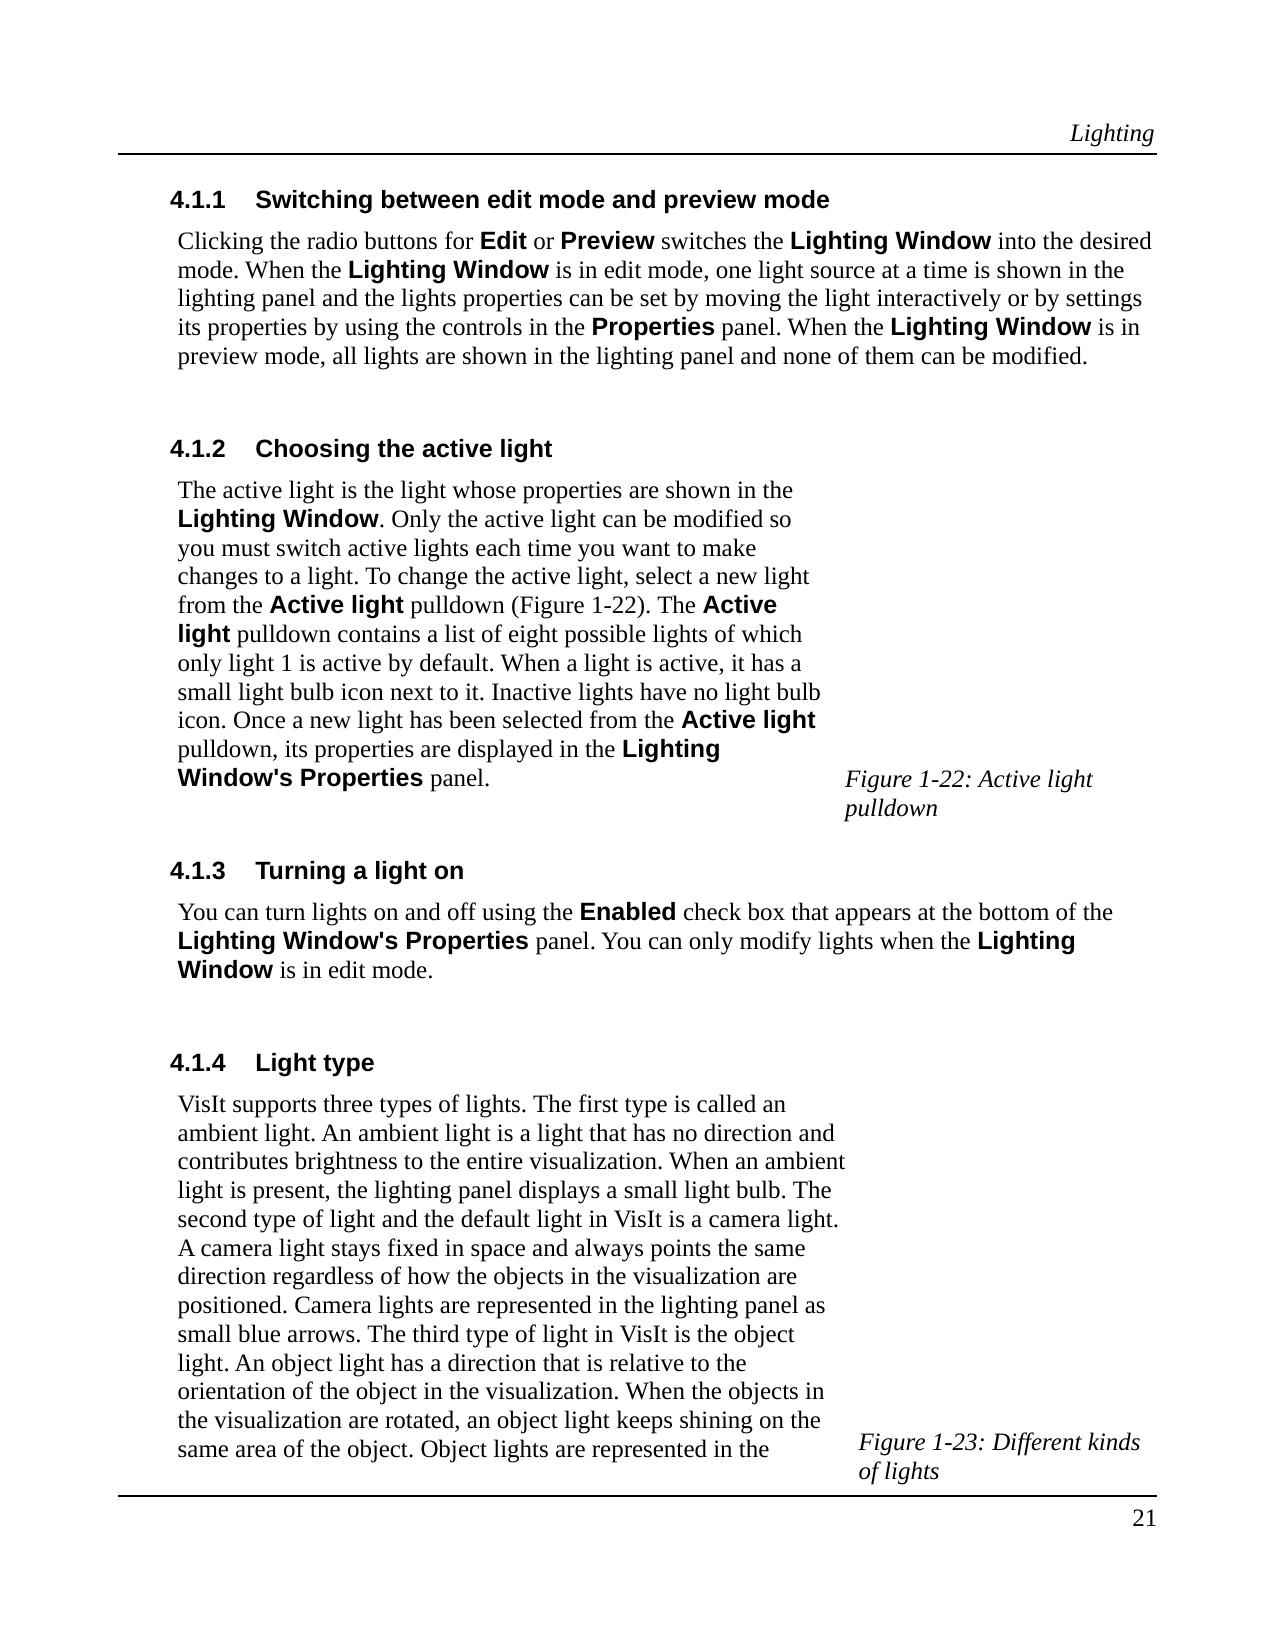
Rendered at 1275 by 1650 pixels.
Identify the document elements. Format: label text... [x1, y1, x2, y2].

subtitle [845, 822, 1145, 839]
subtitle Choosing the active light [163, 434, 1157, 463]
subtitle Turning a light on [163, 856, 1157, 885]
text Figure 1-23: Different kinds of lights [858, 1098, 1158, 1485]
subtitle Light type [163, 1048, 1157, 1077]
text Clicking the radio buttons for Edit or Preview switches the Lighting Window into the desired mode. When the Lighting Window is in edit mode, one light source at a time is shown in the lighting panel and the lights properties can be set by moving the light interactively or by settings its properties by using the controls in the Properties panel. When the Lighting Window is in preview mode, all lights are shown in the lighting panel and none of them can be modified. [177, 226, 1157, 370]
text The active light is the light whose properties are shown in the Lighting Window. Only the active light can be modified so you must switch active lights each time you want to make changes to a light. To change the active light, select a new light from the Active light pulldown (Figure 1-22). The Active light pulldown contains a list of eight possible lights of which only light 1 is active by default. When a light is active, it has a small light bulb icon next to it. Inactive lights have no light bulb icon. Once a new light has been selected from the Active light pulldown, its properties are displayed in the Lighting Window's Properties panel. [177, 475, 845, 792]
subtitle Switching between edit mode and preview mode [163, 185, 1157, 214]
text VisIt supports three types of lights. The first type is called an ambient light. An ambient light is a light that has no direction and contributes brightness to the entire visualization. When an ambient light is present, the lighting panel displays a small light bulb. The second type of light and the default light in VisIt is a camera light. A camera light stays fixed in space and always points the same direction regardless of how the objects in the visualization are positioned. Camera lights are represented in the lighting panel as small blue arrows. The third type of light in VisIt is the object light. An object light has a direction that is relative to the orientation of the object in the visualization. When the objects in the visualization are rotated, an object light keeps shining on the same area of the object. Object lights are represented in the [177, 1086, 1158, 1463]
text You can turn lights on and off using the Enabled check box that appears at the bottom of the Lighting Window's Properties panel. You can only modify lights when the Lighting Window is in edit mode. [177, 897, 1157, 984]
text Figure 1-22: Active light pulldown [845, 448, 1145, 822]
